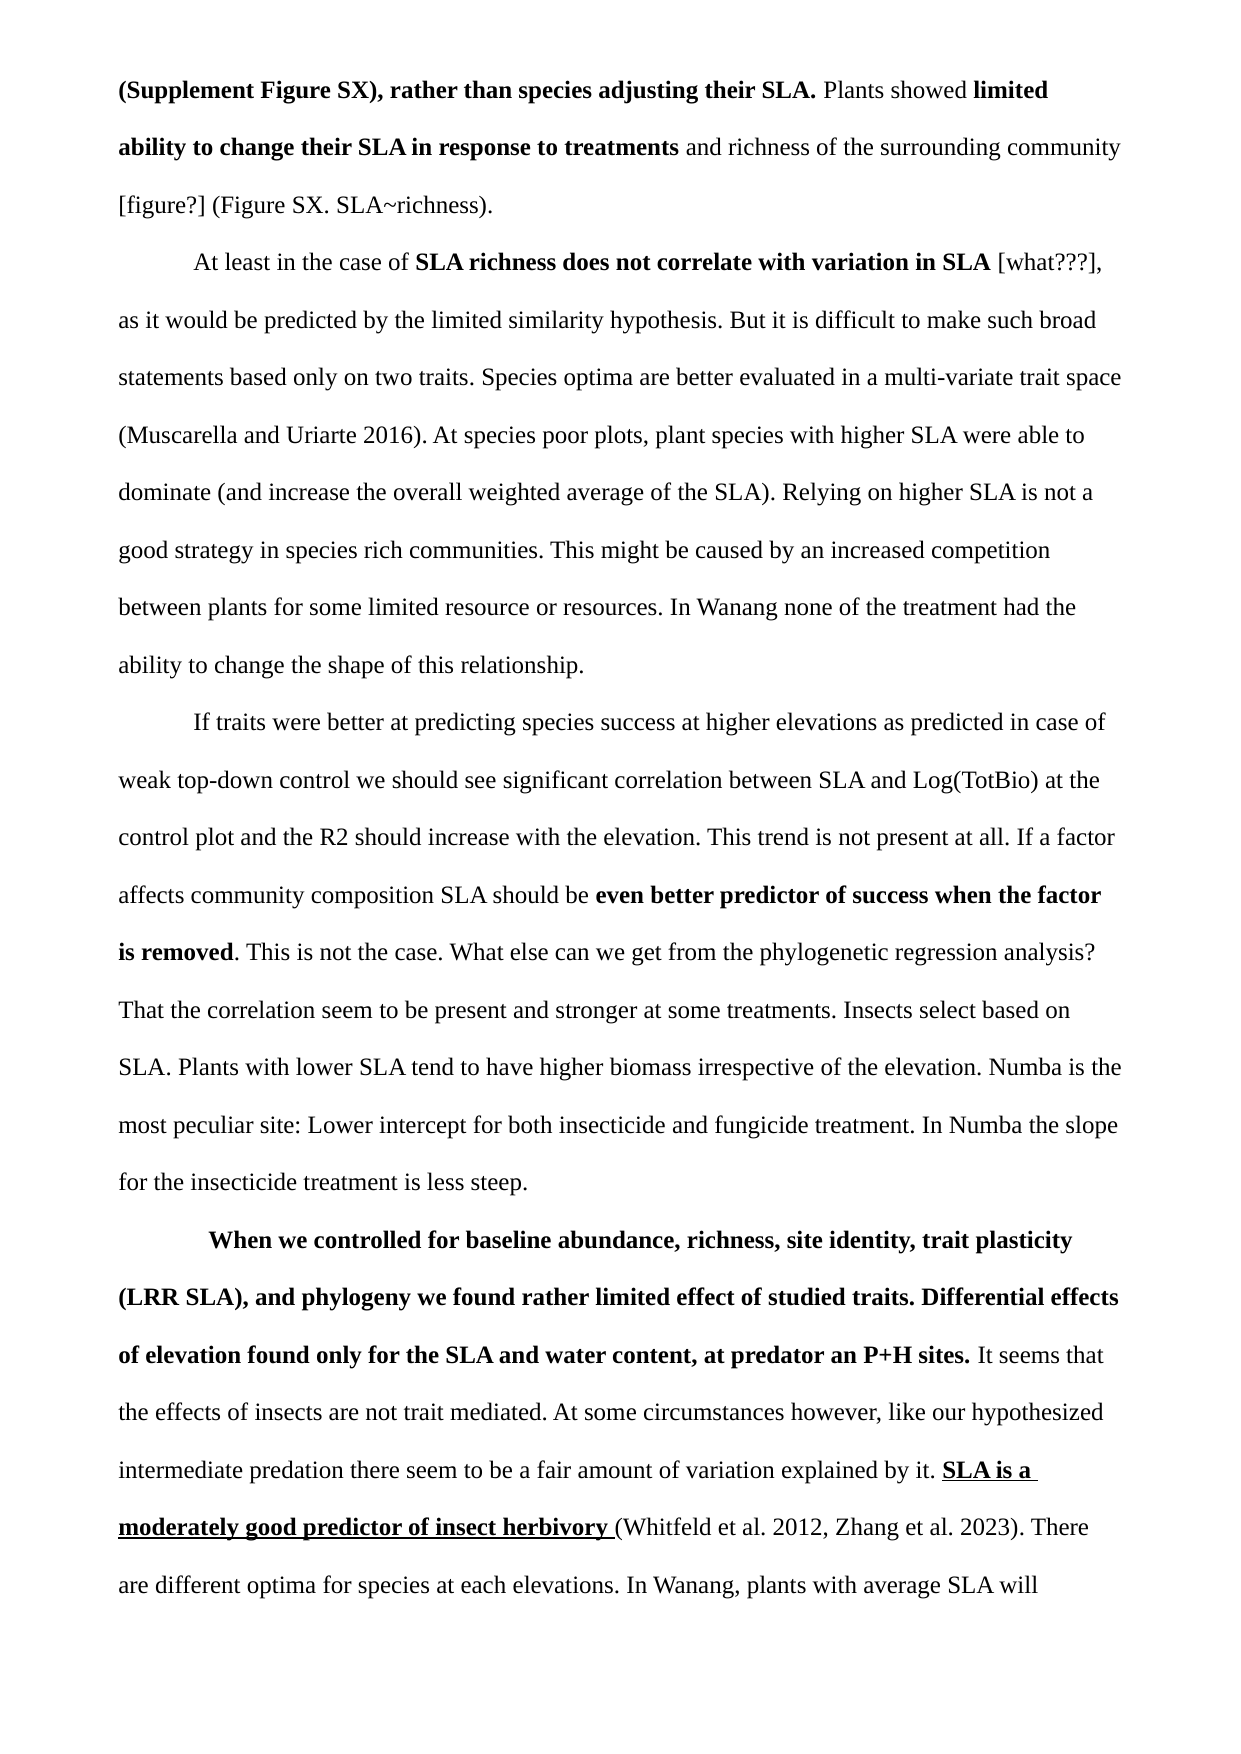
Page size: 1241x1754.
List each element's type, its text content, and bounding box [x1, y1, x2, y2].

text If traits were better at predicting species success at higher elevations as predicted in case of weak top-down control we should see significant correlation between SLA and Log(TotBio) at the control plot and the R2 should increase with the elevation. This trend is not present at all. If a factor affects community composition SLA should be even better predictor of success when the factor is removed. This is not the case. What else can we get from the phylogenetic regression analysis? That the correlation seem to be present and stronger at some treatments. Insects select based on SLA. Plants with lower SLA tend to have higher biomass irrespective of the elevation. Numba is the most peculiar site: Lower intercept for both insecticide and fungicide treatment. In Numba the slope for the insecticide treatment is less steep. [118, 707, 1122, 1196]
text At least in the case of SLA richness does not correlate with variation in SLA [what???], as it would be predicted by the limited similarity hypothesis. But it is difficult to make such broad statements based only on two traits. Species optima are better evaluated in a multi-variate trait space (Muscarella and Uriarte 2016). At species poor plots, plant species with higher SLA were able to dominate (and increase the overall weighted average of the SLA). Relying on higher SLA is not a good strategy in species rich communities. This might be caused by an increased competition between plants for some limited resource or resources. In Wanang none of the treatment had the ability to change the shape of this relationship. [118, 247, 1122, 679]
text (Supplement Figure SX), rather than species adjusting their SLA. Plants showed limited ability to change their SLA in response to treatments and richness of the surrounding community [figure?] (Figure SX. SLA~richness). [118, 75, 1122, 219]
text When we controlled for baseline abundance, richness, site identity, trait plasticity (LRR SLA), and phylogeny we found rather limited effect of studied traits. Differential effects of elevation found only for the SLA and water content, at predator an P+H sites. It seems that the effects of insects are not trait mediated. At some circumstances however, like our hypothesized intermediate predation there seem to be a fair amount of variation explained by it. SLA is a moderately good predictor of insect herbivory (Whitfeld et al. 2012, Zhang et al. 2023). There are different optima for species at each elevations. In Wanang, plants with average SLA will [118, 1225, 1122, 1599]
